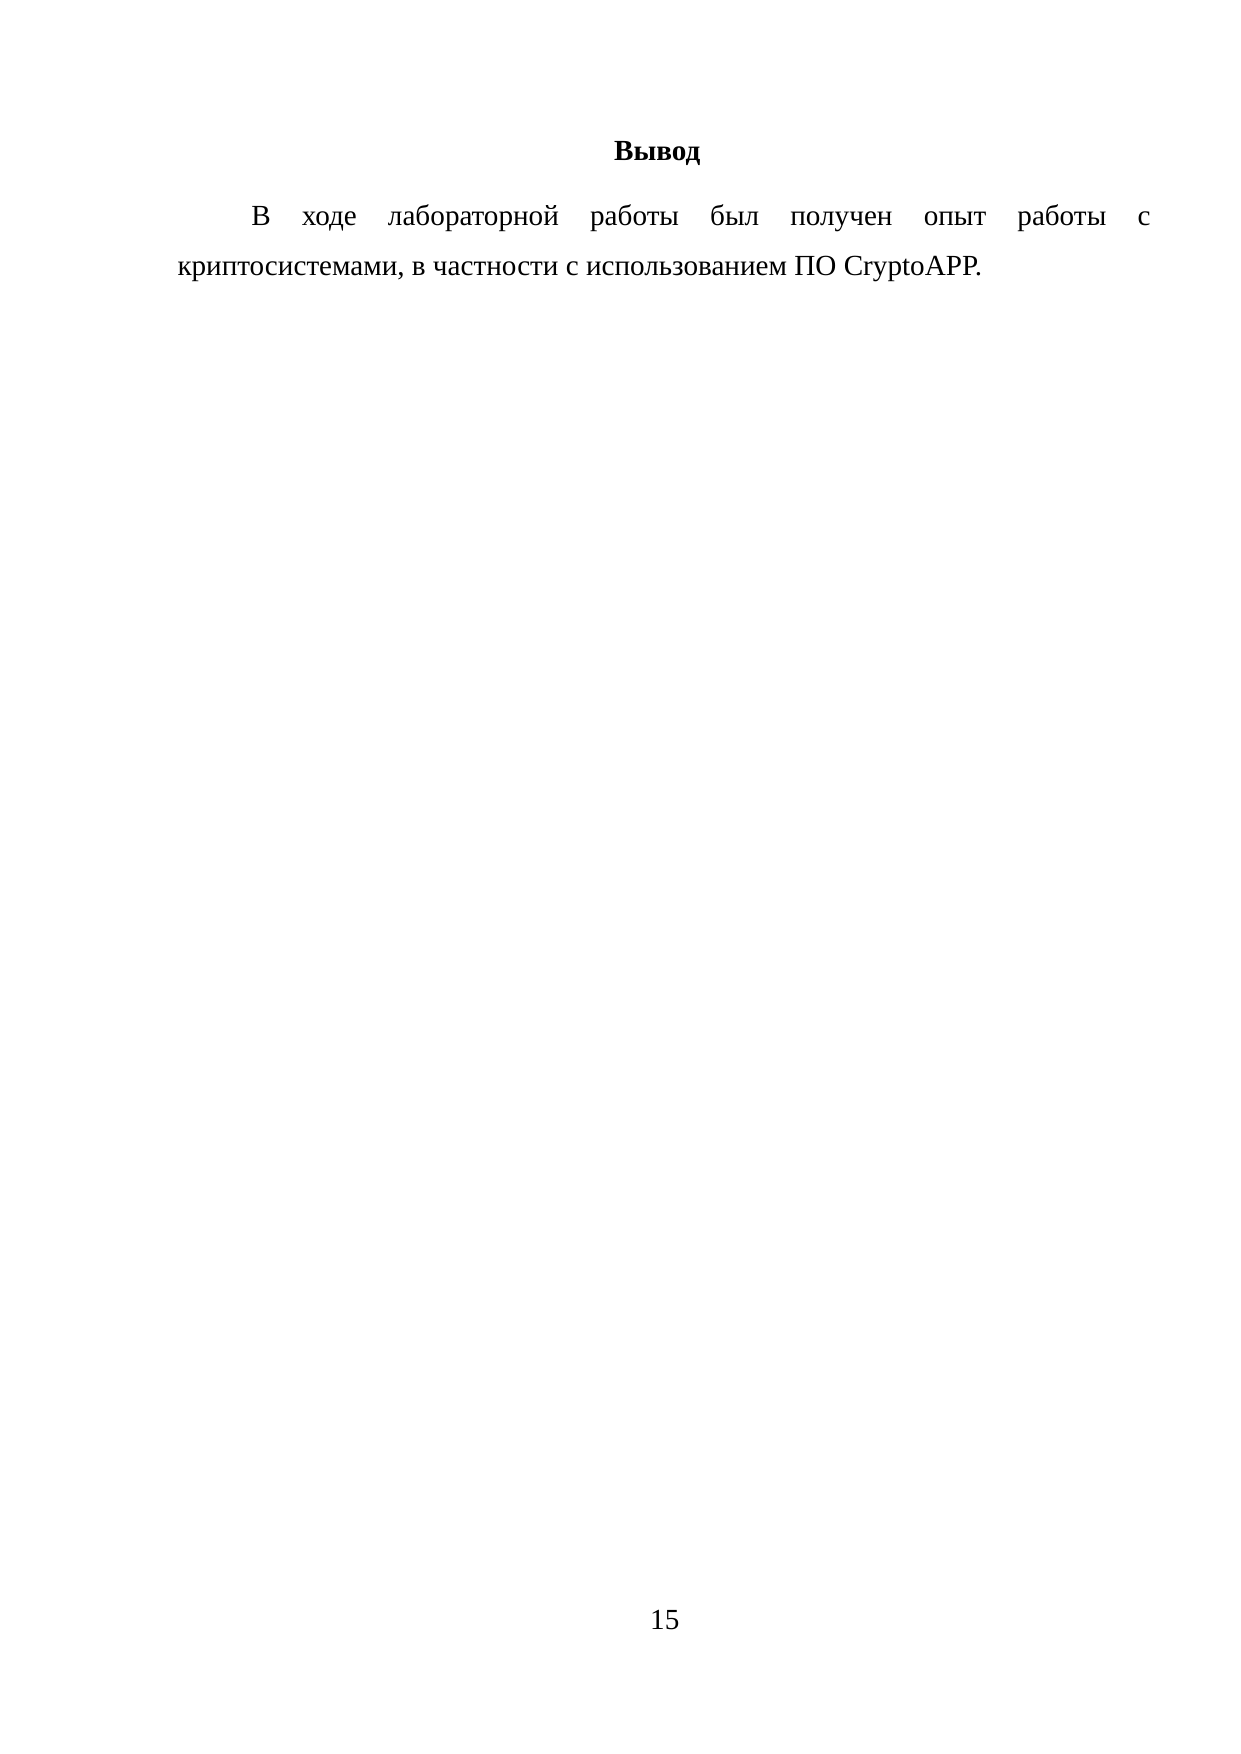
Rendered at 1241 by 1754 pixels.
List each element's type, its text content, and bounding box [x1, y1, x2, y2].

title Вывод [251, 133, 1063, 166]
text В ходе лабораторной работы был получен опыт работы с криптосистемами, в частности с использованием ПО CryptoAPP. [177, 198, 1152, 282]
